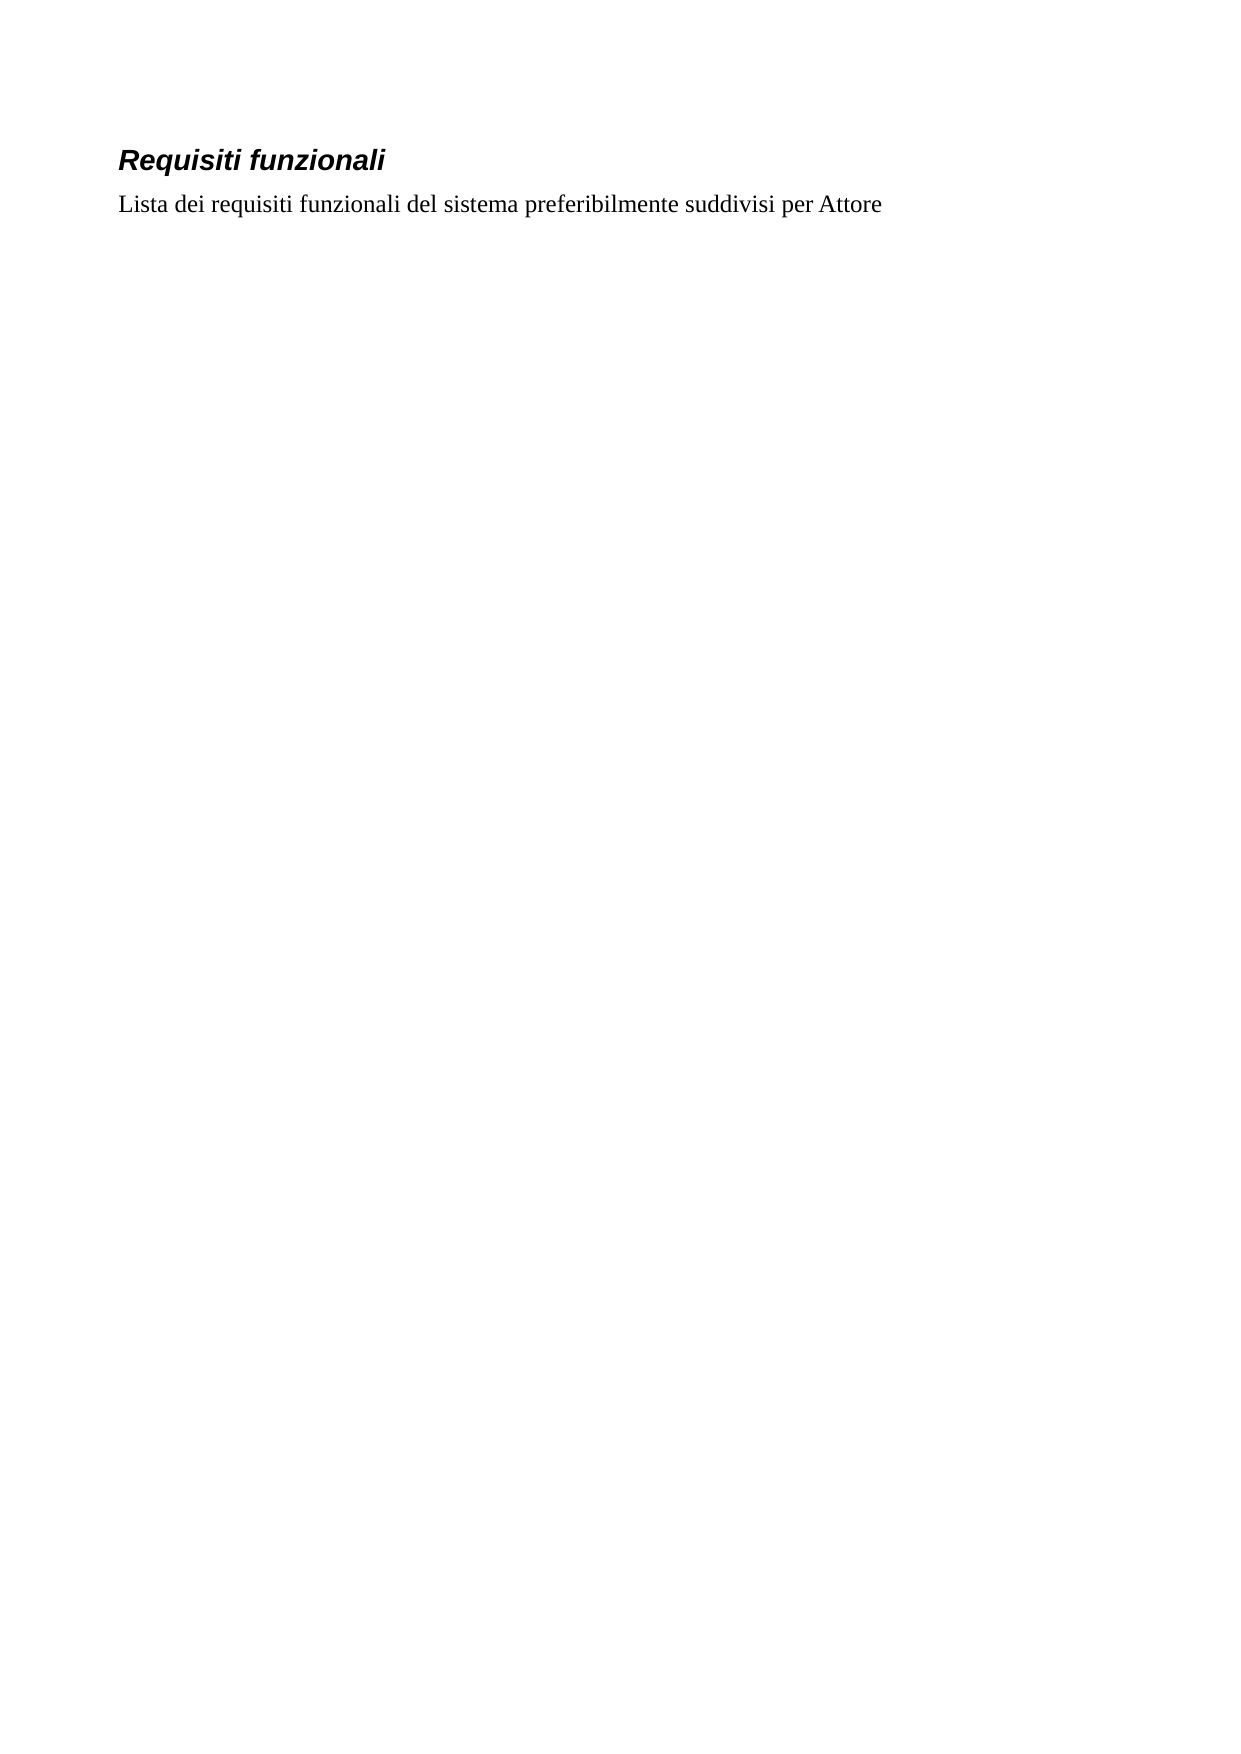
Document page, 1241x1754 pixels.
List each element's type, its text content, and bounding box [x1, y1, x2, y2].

text Lista dei requisiti funzionali del sistema preferibilmente suddivisi per Attore [118, 189, 1122, 218]
subtitle Requisiti funzionali [118, 143, 1122, 177]
